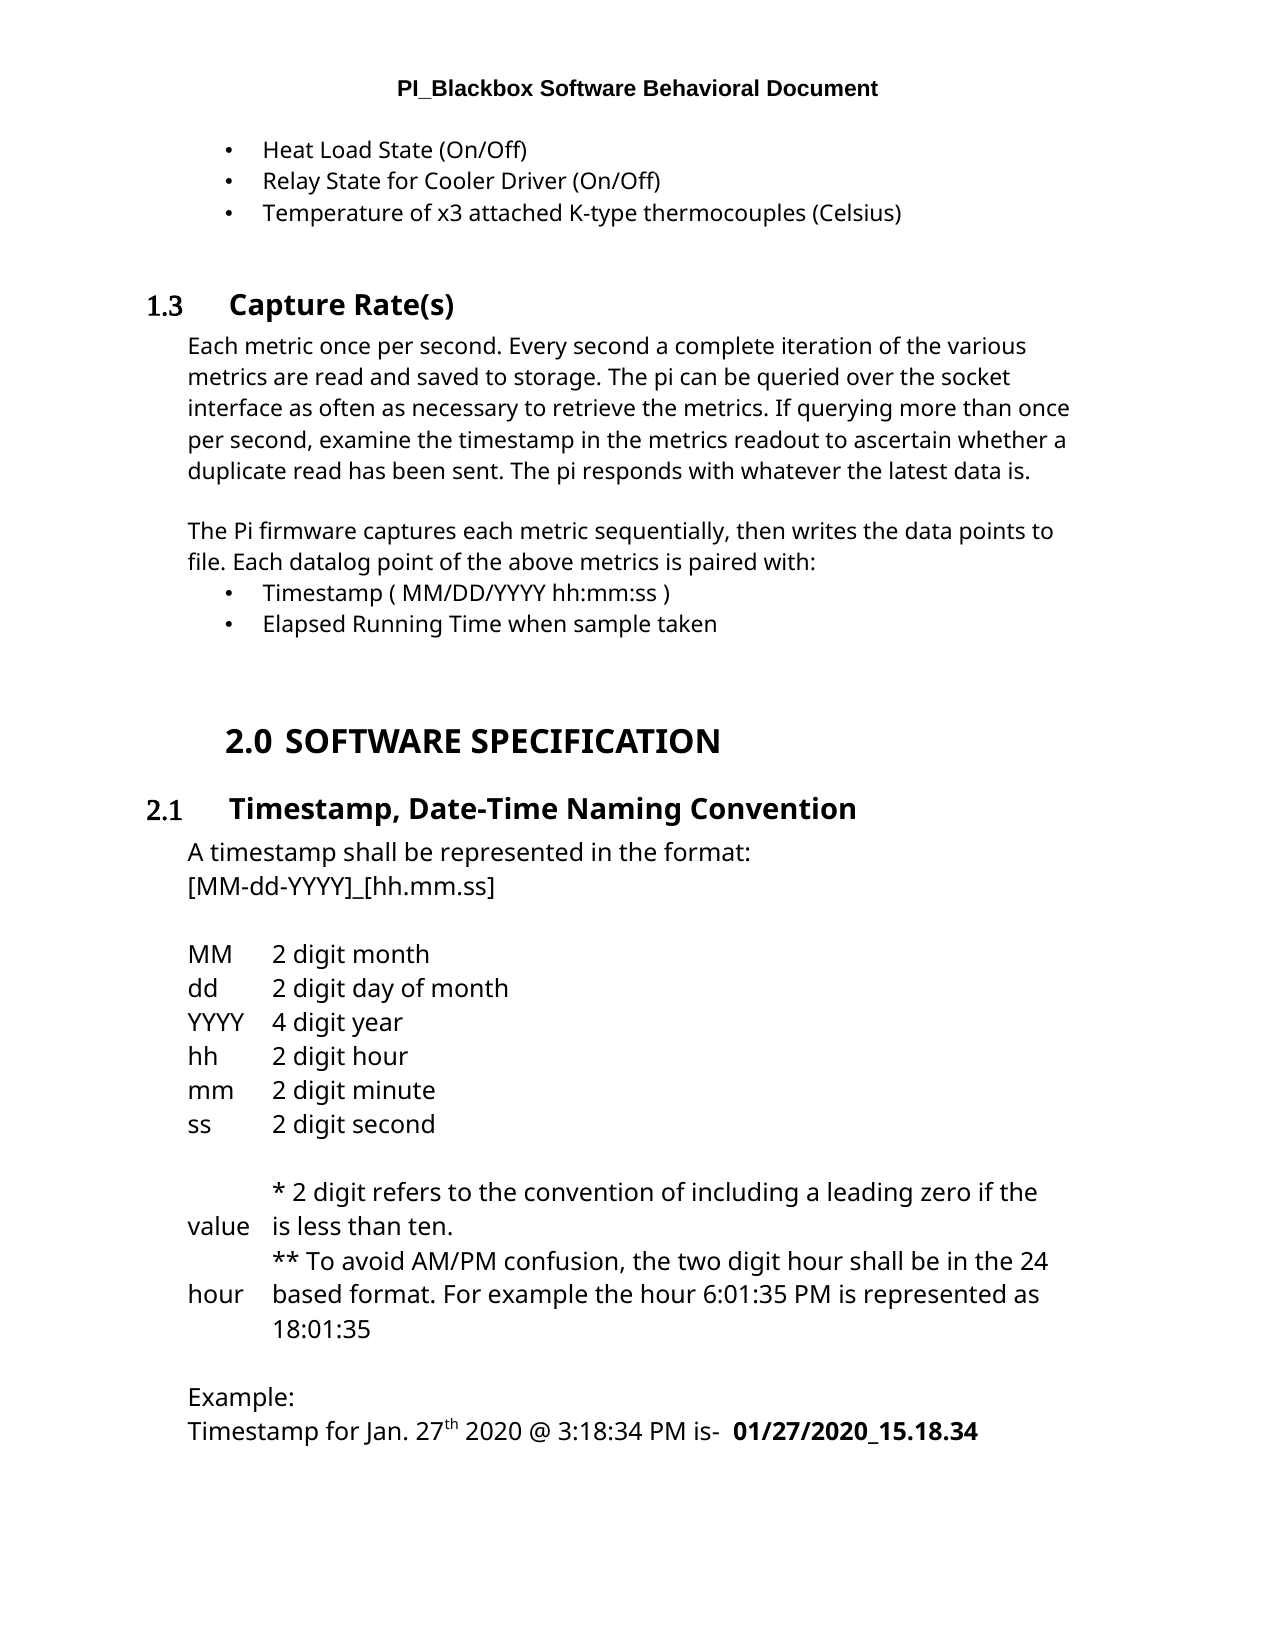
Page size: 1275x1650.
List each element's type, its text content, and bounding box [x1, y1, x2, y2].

text MM 2 digit month [187, 937, 1087, 971]
list Elapsed Running Time when sample taken [225, 608, 1087, 639]
text ss 2 digit second [187, 1107, 1087, 1141]
text hh 2 digit hour [187, 1039, 1087, 1073]
text * 2 digit refers to the convention of including a leading zero if the value is less than ten. [187, 1175, 1087, 1243]
text YYYY 4 digit year [187, 1005, 1087, 1039]
text mm 2 digit minute [187, 1073, 1087, 1107]
list Heat Load State (On/Off) [225, 134, 1087, 165]
text A timestamp shall be represented in the format: [187, 834, 1087, 868]
text ** To avoid AM/PM confusion, the two digit hour shall be in the 24 hour based format. For example the hour 6:01:35 PM is represented as 18:01:35 [187, 1243, 1087, 1345]
list Temperature of x3 attached K-type thermocouples (Celsius) [225, 196, 1087, 228]
text dd 2 digit day of month [187, 971, 1087, 1005]
text The Pi firmware captures each metric sequentially, then writes the data points to file. Each datalog point of the above metrics is paired with: [187, 514, 1087, 577]
text Each metric once per second. Every second a complete iteration of the various metrics are read and saved to storage. The pi can be queried over the socket interface as often as necessary to retrieve the metrics. If querying more than once per second, examine the timestamp in the metrics readout to ascertain whether a duplicate read has been sent. The pi responds with whatever the latest data is. [187, 330, 1087, 486]
text Example: [187, 1379, 1087, 1413]
subtitle Capture Rate(s) [146, 284, 1087, 324]
text Timestamp for Jan. 27th 2020 @ 3:18:34 PM is- 01/27/2020_15.18.34 [187, 1413, 1087, 1447]
subtitle Timestamp, Date-Time Naming Convention [146, 788, 1087, 828]
text [MM-dd-YYYY]_[hh.mm.ss] [187, 868, 1087, 902]
subtitle Software Specification [225, 718, 1087, 763]
list Relay State for Cooler Driver (On/Off) [225, 165, 1087, 196]
list Timestamp ( MM/DD/YYYY hh:mm:ss ) [225, 577, 1087, 608]
